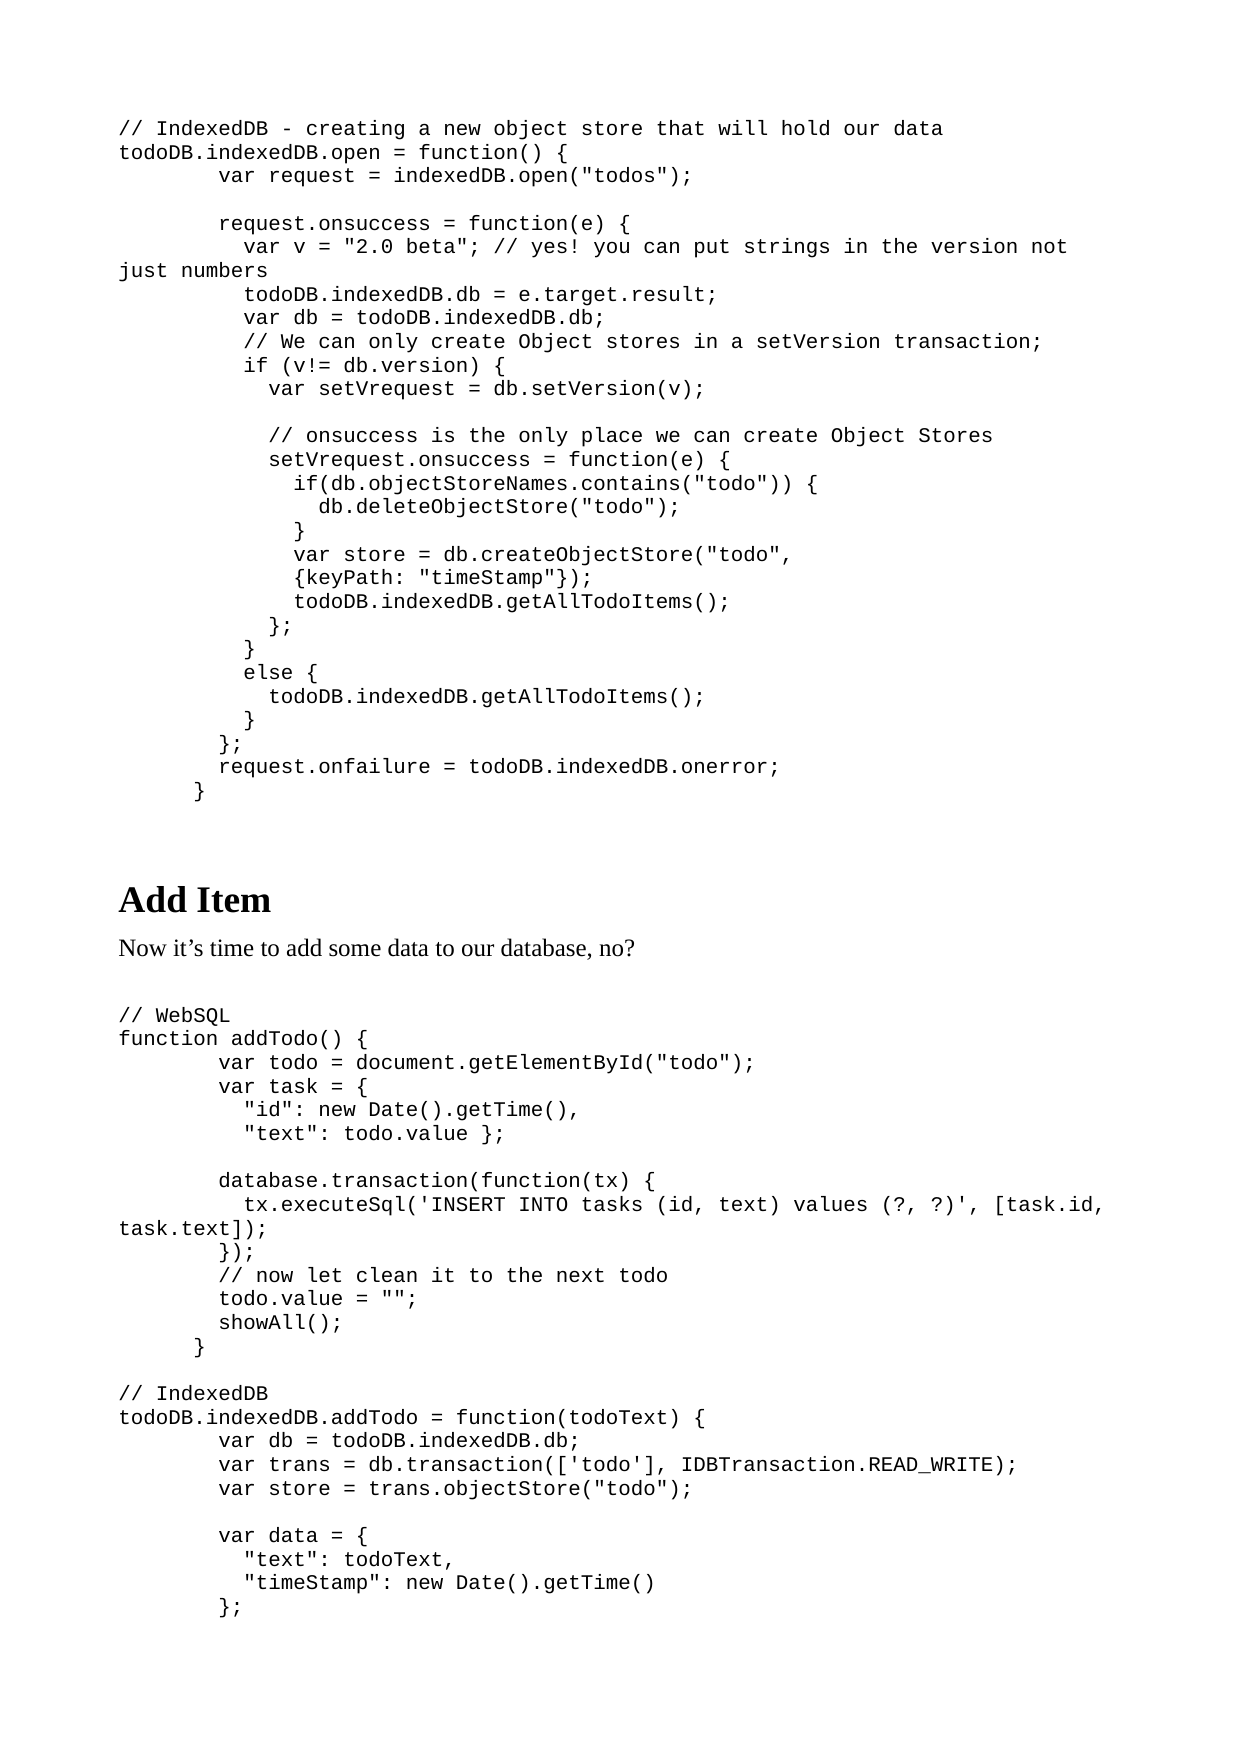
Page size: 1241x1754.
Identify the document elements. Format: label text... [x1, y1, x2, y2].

text } [118, 1336, 1122, 1359]
text todo.value = ""; [118, 1288, 1122, 1312]
text "timeStamp": new Date().getTime() [118, 1572, 1122, 1596]
text var db = todoDB.indexedDB.db; [118, 307, 1122, 331]
text // now let clean it to the next todo [118, 1265, 1122, 1288]
text Now it’s time to add some data to our database, no? [118, 933, 1122, 962]
text // onsuccess is the only place we can create Object Stores [118, 426, 1122, 449]
text var request = indexedDB.open("todos"); [118, 165, 1122, 189]
text // IndexedDB - creating a new object store that will hold our data [118, 118, 1122, 142]
text function addTodo() { [118, 1028, 1122, 1052]
text // IndexedDB [118, 1383, 1122, 1407]
text var v = "2.0 beta"; // yes! you can put strings in the version not just numbers [118, 236, 1122, 284]
text // We can only create Object stores in a setVersion transaction; [118, 331, 1122, 354]
text }; [118, 1596, 1122, 1619]
text todoDB.indexedDB.getAllTodoItems(); [118, 591, 1122, 615]
text var trans = db.transaction(['todo'], IDBTransaction.READ_WRITE); [118, 1454, 1122, 1478]
text } [118, 709, 1122, 733]
text }; [118, 615, 1122, 638]
text database.transaction(function(tx) { [118, 1170, 1122, 1194]
text setVrequest.onsuccess = function(e) { [118, 449, 1122, 473]
text {keyPath: "timeStamp"}); [118, 567, 1122, 591]
text "text": todo.value }; [118, 1123, 1122, 1147]
text // WebSQL [118, 1005, 1122, 1028]
text todoDB.indexedDB.addTodo = function(todoText) { [118, 1407, 1122, 1430]
text request.onsuccess = function(e) { [118, 213, 1122, 236]
subtitle Add Item [118, 878, 1122, 921]
text var data = { [118, 1525, 1122, 1548]
text else { [118, 662, 1122, 686]
text if (v!= db.version) { [118, 354, 1122, 378]
text db.deleteObjectStore("todo"); [118, 496, 1122, 520]
text } [118, 520, 1122, 544]
text var setVrequest = db.setVersion(v); [118, 378, 1122, 402]
text todoDB.indexedDB.getAllTodoItems(); [118, 686, 1122, 709]
text todoDB.indexedDB.db = e.target.result; [118, 284, 1122, 307]
text } [118, 638, 1122, 662]
text }; [118, 733, 1122, 757]
text var store = trans.objectStore("todo"); [118, 1478, 1122, 1501]
text request.onfailure = todoDB.indexedDB.onerror; [118, 757, 1122, 780]
text var db = todoDB.indexedDB.db; [118, 1430, 1122, 1454]
text var store = db.createObjectStore("todo", [118, 544, 1122, 567]
text "text": todoText, [118, 1548, 1122, 1572]
text }); [118, 1241, 1122, 1265]
text "id": new Date().getTime(), [118, 1099, 1122, 1123]
text var task = { [118, 1076, 1122, 1099]
text todoDB.indexedDB.open = function() { [118, 142, 1122, 165]
text } [118, 780, 1122, 804]
text tx.executeSql('INSERT INTO tasks (id, text) values (?, ?)', [task.id, task.text]); [118, 1194, 1122, 1241]
text if(db.objectStoreNames.contains("todo")) { [118, 473, 1122, 496]
text showAll(); [118, 1312, 1122, 1336]
text var todo = document.getElementById("todo"); [118, 1052, 1122, 1076]
